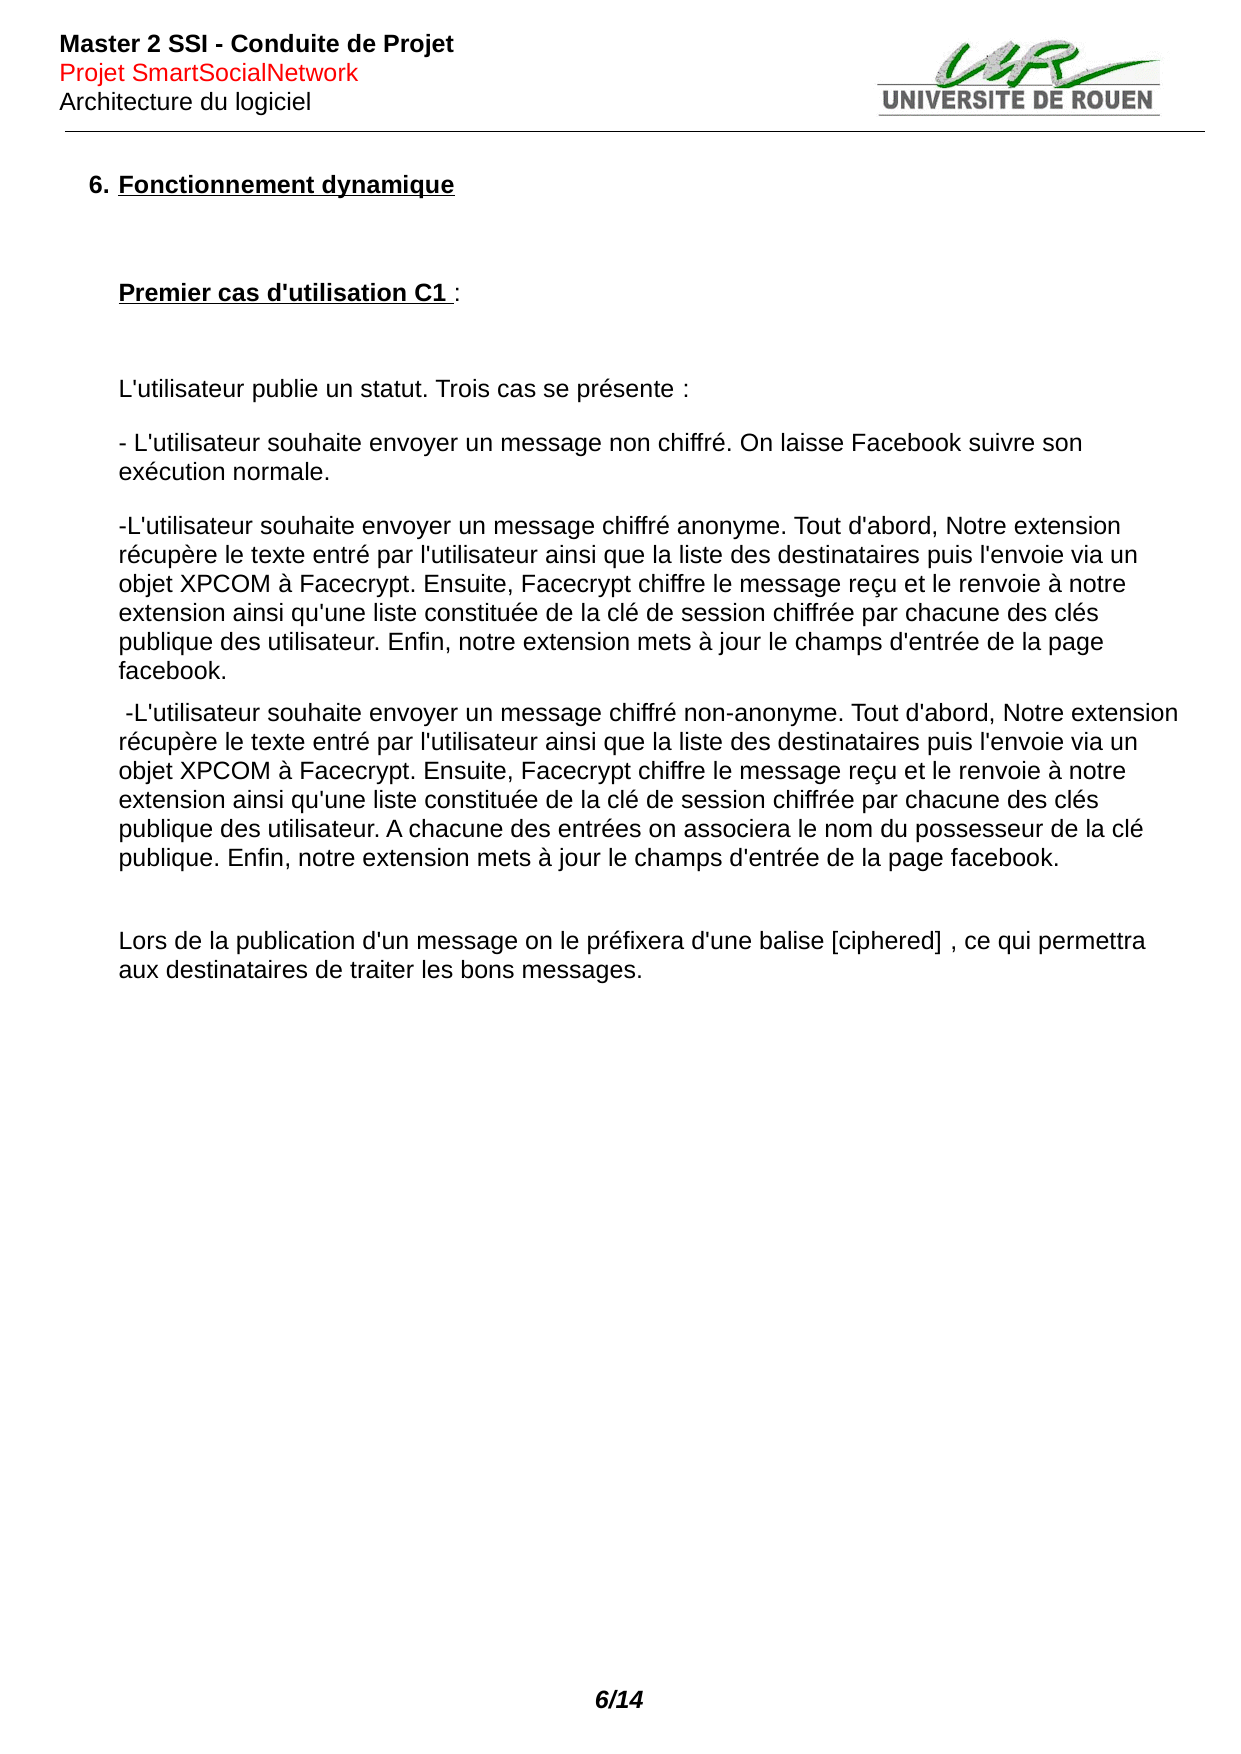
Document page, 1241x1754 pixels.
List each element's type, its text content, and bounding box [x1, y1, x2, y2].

subtitle -L'utilisateur souhaite envoyer un message chiffré non-anonyme. Tout d'abord, Notre extension récupère le texte entré par l'utilisateur ainsi que la liste des destinataires puis l'envoie via un objet XPCOM à Facecrypt. Ensuite, Facecrypt chiffre le message reçu et le renvoie à notre extension ainsi qu'une liste constituée de la clé de session chiffrée par chacune des clés publique des utilisateur. A chacune des entrées on associera le nom du possesseur de la clé publique. Enfin, notre extension mets à jour le champs d'entrée de la page facebook. [89, 698, 1181, 872]
subtitle -L'utilisateur souhaite envoyer un message chiffré anonyme. Tout d'abord, Notre extension récupère le texte entré par l'utilisateur ainsi que la liste des destinataires puis l'envoie via un objet XPCOM à Facecrypt. Ensuite, Facecrypt chiffre le message reçu et le renvoie à notre extension ainsi qu'une liste constituée de la clé de session chiffrée par chacune des clés publique des utilisateur. Enfin, notre extension mets à jour le champs d'entrée de la page facebook. [89, 511, 1181, 685]
subtitle L'utilisateur publie un statut. Trois cas se présente : [89, 373, 1181, 403]
subtitle Lors de la publication d'un message on le préfixera d'une balise [ciphered] , ce qui permettra aux destinataires de traiter les bons messages. [89, 926, 1181, 984]
subtitle Premier cas d'utilisation C1 : [89, 278, 1181, 307]
subtitle - L'utilisateur souhaite envoyer un message non chiffré. On laisse Facebook suivre son exécution normale. [89, 428, 1181, 486]
subtitle Fonctionnement dynamique [89, 170, 1181, 199]
picture [872, 32, 1170, 118]
